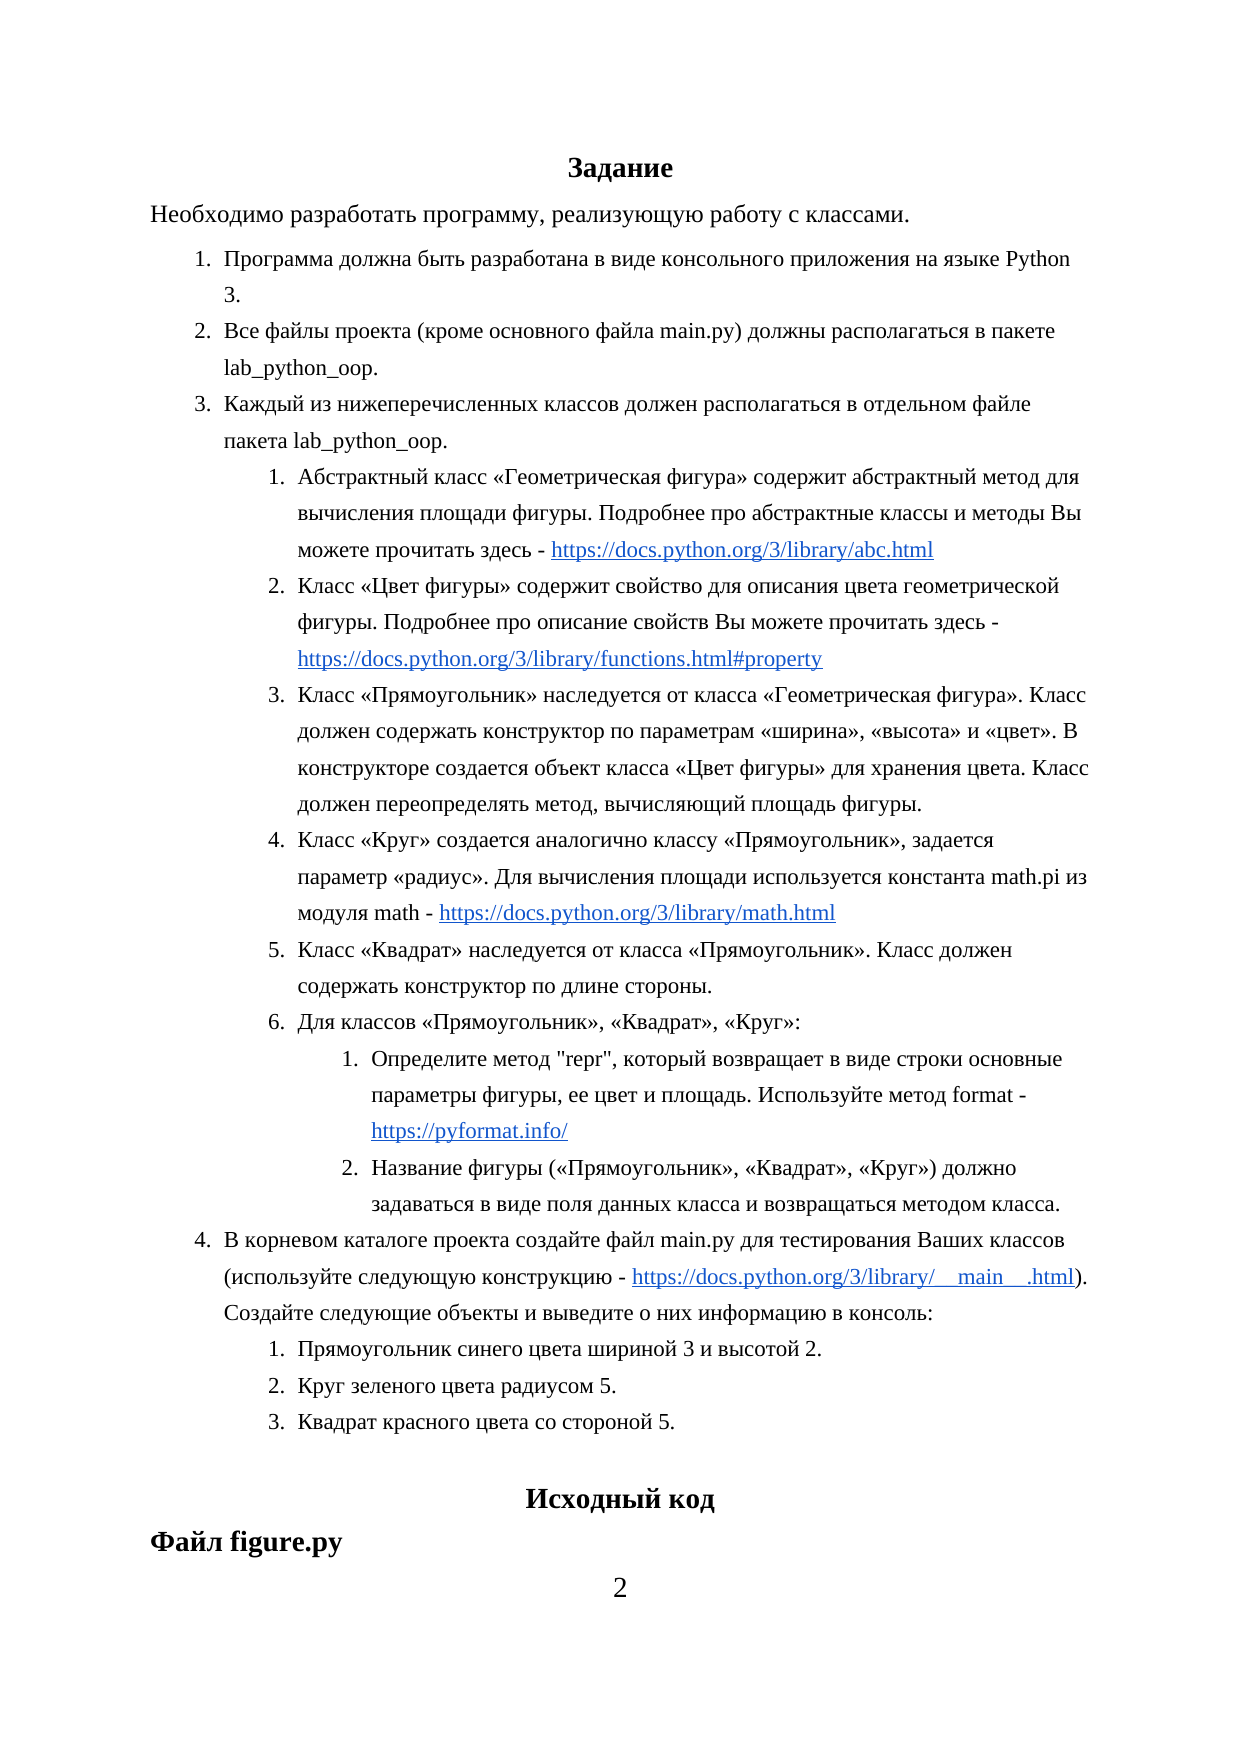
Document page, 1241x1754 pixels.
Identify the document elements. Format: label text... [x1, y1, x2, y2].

text Задание [150, 150, 1090, 183]
list Определите метод "repr", который возвращает в виде строки основные параметры фигуры, ее цвет и площадь. Используйте метод format - https://pyformat.info/ [341, 1045, 1090, 1144]
list Все файлы проекта (кроме основного файла main.py) должны располагаться в пакете lab_python_oop. [194, 318, 1090, 380]
list Для классов «Прямоугольник», «Квадрат», «Круг»: [268, 1008, 1090, 1035]
text Файл figure.py [150, 1524, 1090, 1557]
list Программа должна быть разработана в виде консольного приложения на языке Python 3. [194, 245, 1090, 308]
list Название фигуры («Прямоугольник», «Квадрат», «Круг») должно задаваться в виде поля данных класса и возвращаться методом класса. [341, 1154, 1090, 1216]
list Абстрактный класс «Геометрическая фигура» содержит абстрактный метод для вычисления площади фигуры. Подробнее про абстрактные классы и методы Вы можете прочитать здесь - https://docs.python.org/3/library/abc.html [268, 463, 1090, 562]
list Класс «Квадрат» наследуется от класса «Прямоугольник». Класс должен содержать конструктор по длине стороны. [268, 936, 1090, 998]
list Класс «Прямоугольник» наследуется от класса «Геометрическая фигура». Класс должен содержать конструктор по параметрам «ширина», «высота» и «цвет». В конструкторе создается объект класса «Цвет фигуры» для хранения цвета. Класс должен переопределять метод, вычисляющий площадь фигуры. [268, 681, 1090, 817]
text Необходимо разработать программу, реализующую работу с классами. [150, 199, 1090, 227]
list Каждый из нижеперечисленных классов должен располагаться в отдельном файле пакета lab_python_oop. [194, 390, 1090, 453]
list Квадрат красного цвета со стороной 5. [268, 1408, 1090, 1434]
list В корневом каталоге проекта создайте файл main.py для тестирования Ваших классов (используйте следующую конструкцию - https://docs.python.org/3/library/__main__.html). Создайте следующие объекты и выведите о них информацию в консоль: [194, 1226, 1090, 1326]
text Исходный код [150, 1481, 1090, 1514]
list Класс «Цвет фигуры» содержит свойство для описания цвета геометрической фигуры. Подробнее про описание свойств Вы можете прочитать здесь - https://docs.python.org/3/library/functions.html#property [268, 572, 1090, 671]
list Класс «Круг» создается аналогично классу «Прямоугольник», задается параметр «радиус». Для вычисления площади используется константа math.pi из модуля math - https://docs.python.org/3/library/math.html [268, 827, 1090, 926]
list Круг зеленого цвета радиусом 5. [268, 1372, 1090, 1398]
list Прямоугольник синего цвета шириной 3 и высотой 2. [268, 1336, 1090, 1362]
